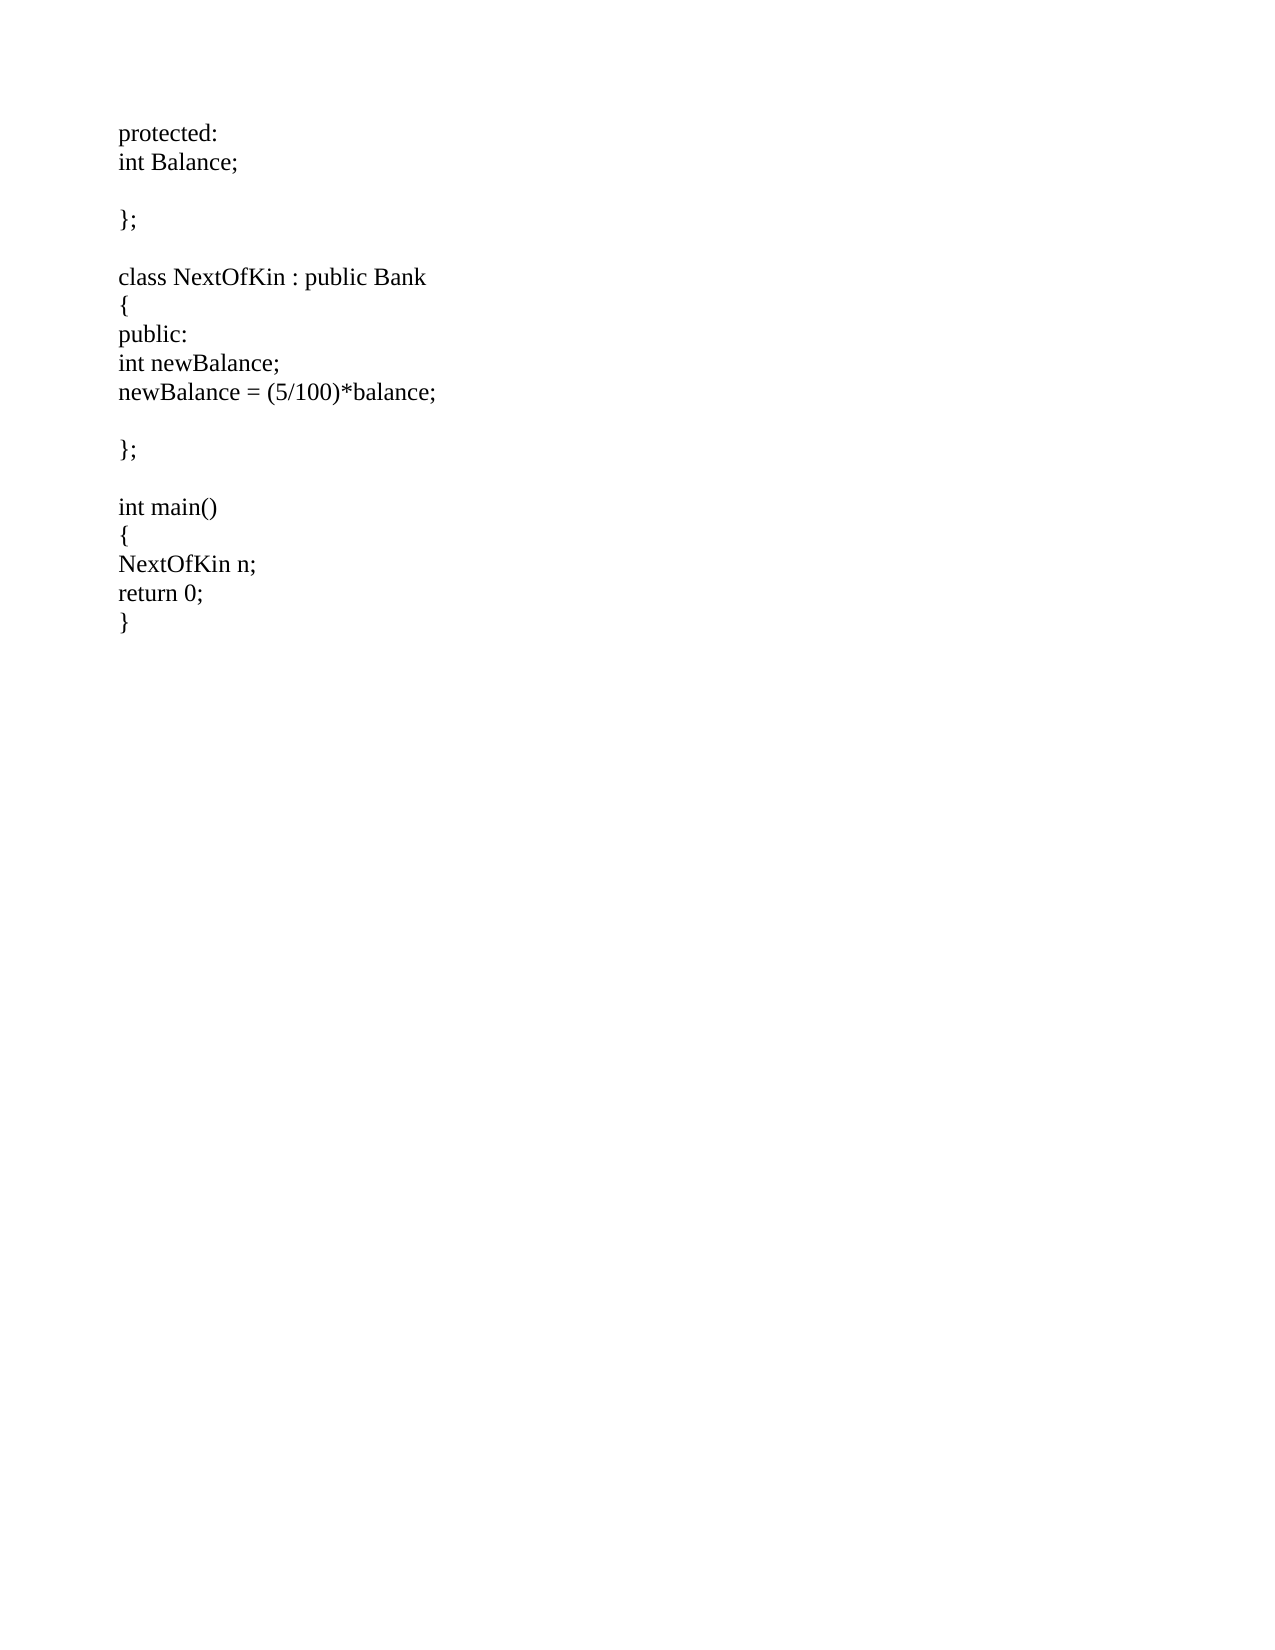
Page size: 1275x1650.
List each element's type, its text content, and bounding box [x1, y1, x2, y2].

text return 0; [118, 578, 1157, 607]
text newBalance = (5/100)*balance; [118, 377, 1157, 406]
text int main() [118, 492, 1157, 521]
text NextOfKin n; [118, 549, 1157, 578]
text }; [118, 204, 1157, 233]
text class NextOfKin : public Bank [118, 262, 1157, 291]
text { [118, 521, 1157, 549]
text public: [118, 319, 1157, 348]
text protected: [118, 118, 1157, 147]
text }; [118, 434, 1157, 463]
text } [118, 607, 1157, 636]
text int Balance; [118, 147, 1157, 176]
text { [118, 291, 1157, 319]
text int newBalance; [118, 348, 1157, 377]
